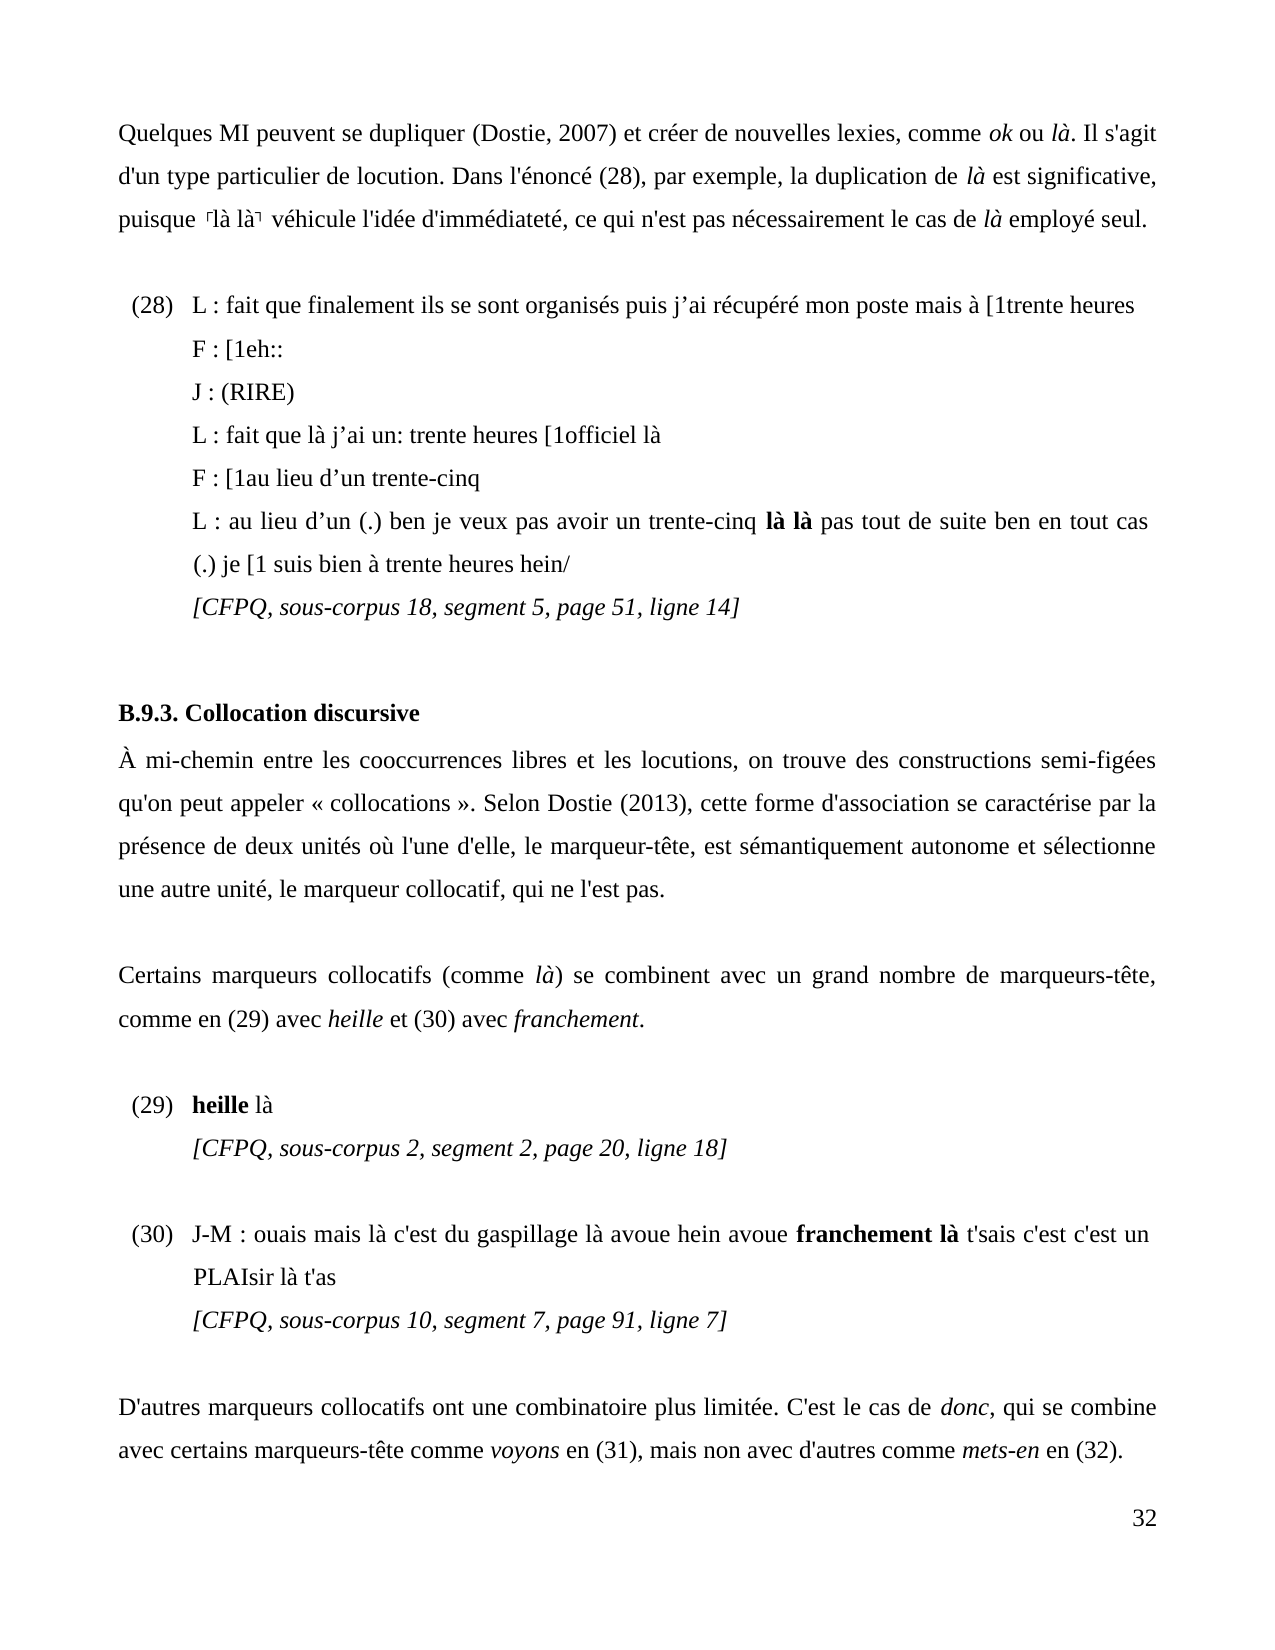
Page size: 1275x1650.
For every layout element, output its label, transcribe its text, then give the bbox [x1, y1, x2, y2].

text Quelques MI peuvent se dupliquer (Dostie, 2007) et créer de nouvelles lexies, comme ok ou là. Il s'agit d'un type particulier de locution. Dans l'énoncé (28), par exemple, la duplication de là est significative, puisque ┌là là┐ véhicule l'idée d'immédiateté, ce qui n'est pas nécessairement le cas de là employé seul. [118, 118, 1157, 233]
text L : fait que là j’ai un: trente heures [1officiel là [131, 420, 1157, 449]
text [CFPQ, sous-corpus 10, segment 7, page 91, ligne 7] [131, 1306, 1157, 1334]
text F : [1eh:: [131, 334, 1157, 362]
text [CFPQ, sous-corpus 18, segment 5, page 51, ligne 14] [131, 592, 1157, 621]
text L : au lieu d’un (.) ben je veux pas avoir un trente-cinq là là pas tout de suite ben en tout cas (.) je [1 suis bien à trente heures hein/ [131, 506, 1157, 578]
text J : (RIRE) [131, 377, 1157, 406]
text Certains marqueurs collocatifs (comme là) se combinent avec un grand nombre de marqueurs-tête, comme en (29) avec heille et (30) avec franchement. [118, 961, 1157, 1032]
text À mi-chemin entre les cooccurrences libres et les locutions, on trouve des constructions semi-figées qu'on peut appeler « collocations ». Selon Dostie (2013), cette forme d'association se caractérise par la présence de deux unités où l'une d'elle, le marqueur-tête, est sémantiquement autonome et sélectionne une autre unité, le marqueur collocatif, qui ne l'est pas. [118, 745, 1157, 903]
subtitle B.9.3. Collocation discursive [118, 698, 1157, 727]
text (28) L : fait que finalement ils se sont organisés puis j’ai récupéré mon poste mais à [1trente heures [131, 291, 1157, 319]
text F : [1au lieu d’un trente-cinq [131, 463, 1157, 492]
text (30) J-M : ouais mais là c'est du gaspillage là avoue hein avoue franchement là t'sais c'est c'est un PLAIsir là t'as [131, 1219, 1157, 1291]
text (29) heille là [131, 1090, 1157, 1119]
text [CFPQ, sous-corpus 2, segment 2, page 20, ligne 18] [131, 1133, 1157, 1162]
text D'autres marqueurs collocatifs ont une combinatoire plus limitée. C'est le cas de donc, qui se combine avec certains marqueurs-tête comme voyons en (31), mais non avec d'autres comme mets-en en (32). [118, 1392, 1157, 1464]
